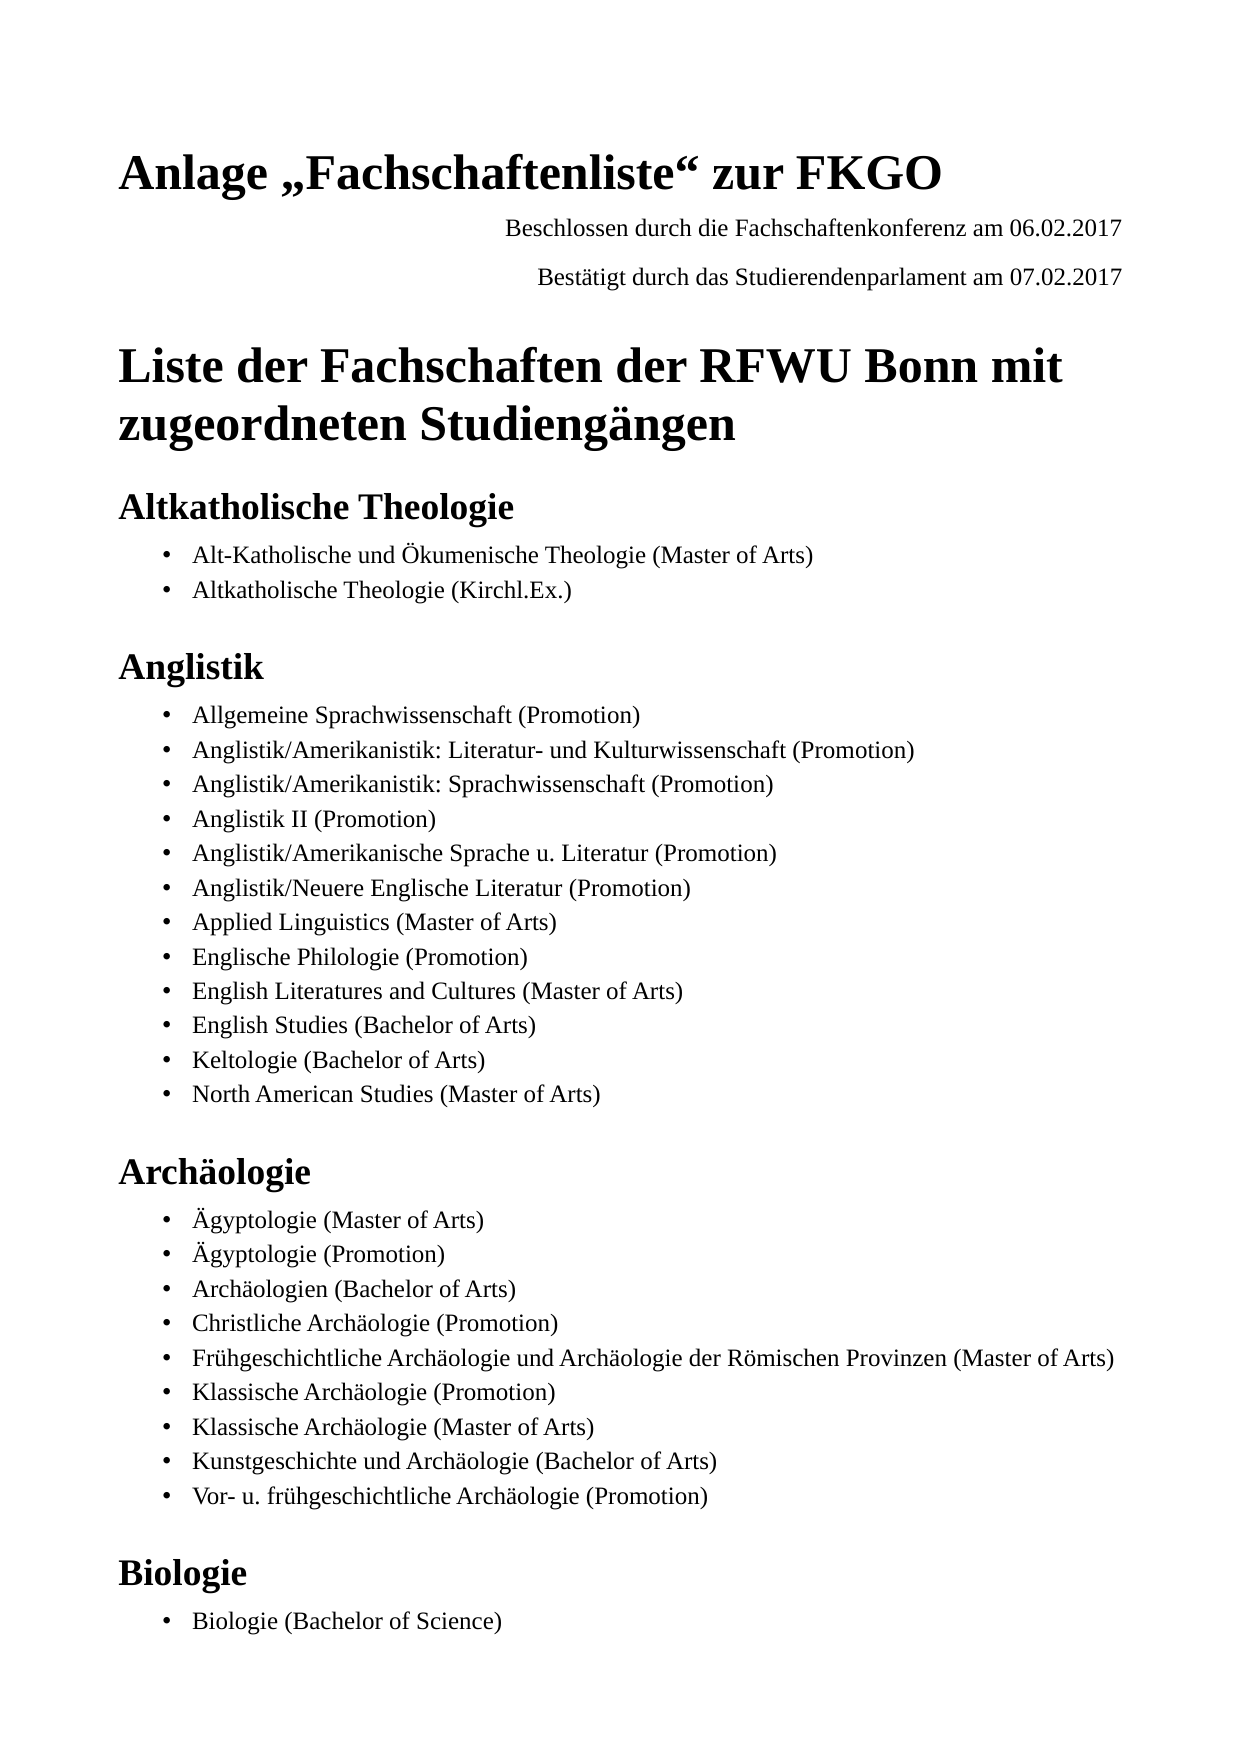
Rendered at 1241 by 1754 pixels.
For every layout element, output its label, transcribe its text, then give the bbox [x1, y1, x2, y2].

subtitle Liste der Fachschaften der RFWU Bonn mit zugeordneten Studiengängen [118, 336, 1122, 451]
list Alt-Katholische und Ökumenische Theologie (Master of Arts) [162, 540, 1122, 569]
list English Literatures and Cultures (Master of Arts) [162, 976, 1122, 1005]
list Altkatholische Theologie (Kirchl.Ex.) [162, 575, 1122, 603]
list Ägyptologie (Master of Arts) [162, 1205, 1122, 1234]
list Klassische Archäologie (Promotion) [162, 1377, 1122, 1406]
list Applied Linguistics (Master of Arts) [162, 907, 1122, 936]
list Ägyptologie (Promotion) [162, 1239, 1122, 1268]
text Beschlossen durch die Fachschaftenkonferenz am 06.02.2017 [118, 213, 1122, 242]
list Vor- u. frühgeschichtliche Archäologie (Promotion) [162, 1481, 1122, 1509]
list Anglistik II (Promotion) [162, 804, 1122, 832]
subtitle Anglistik [118, 644, 1122, 688]
subtitle Biologie [118, 1551, 1122, 1594]
list Anglistik/Amerikanistik: Sprachwissenschaft (Promotion) [162, 769, 1122, 798]
subtitle Anlage „Fachschaftenliste“ zur FKGO [118, 143, 1122, 201]
list English Studies (Bachelor of Arts) [162, 1011, 1122, 1039]
list Englische Philologie (Promotion) [162, 942, 1122, 970]
subtitle Archäologie [118, 1149, 1122, 1192]
subtitle Altkatholische Theologie [118, 484, 1122, 528]
list Christliche Archäologie (Promotion) [162, 1308, 1122, 1337]
list Kunstgeschichte und Archäologie (Bachelor of Arts) [162, 1446, 1122, 1475]
list Keltologie (Bachelor of Arts) [162, 1045, 1122, 1074]
list Allgemeine Sprachwissenschaft (Promotion) [162, 700, 1122, 729]
list Archäologien (Bachelor of Arts) [162, 1274, 1122, 1303]
list Frühgeschichtliche Archäologie und Archäologie der Römischen Provinzen (Master of Arts) [162, 1343, 1122, 1372]
list North American Studies (Master of Arts) [162, 1079, 1122, 1108]
text Bestätigt durch das Studierendenparlament am 07.02.2017 [118, 262, 1122, 291]
list Anglistik/Amerikanistik: Literatur- und Kulturwissenschaft (Promotion) [162, 735, 1122, 763]
list Anglistik/Amerikanische Sprache u. Literatur (Promotion) [162, 838, 1122, 867]
list Biologie (Bachelor of Science) [162, 1606, 1122, 1635]
list Anglistik/Neuere Englische Literatur (Promotion) [162, 873, 1122, 901]
list Klassische Archäologie (Master of Arts) [162, 1412, 1122, 1441]
